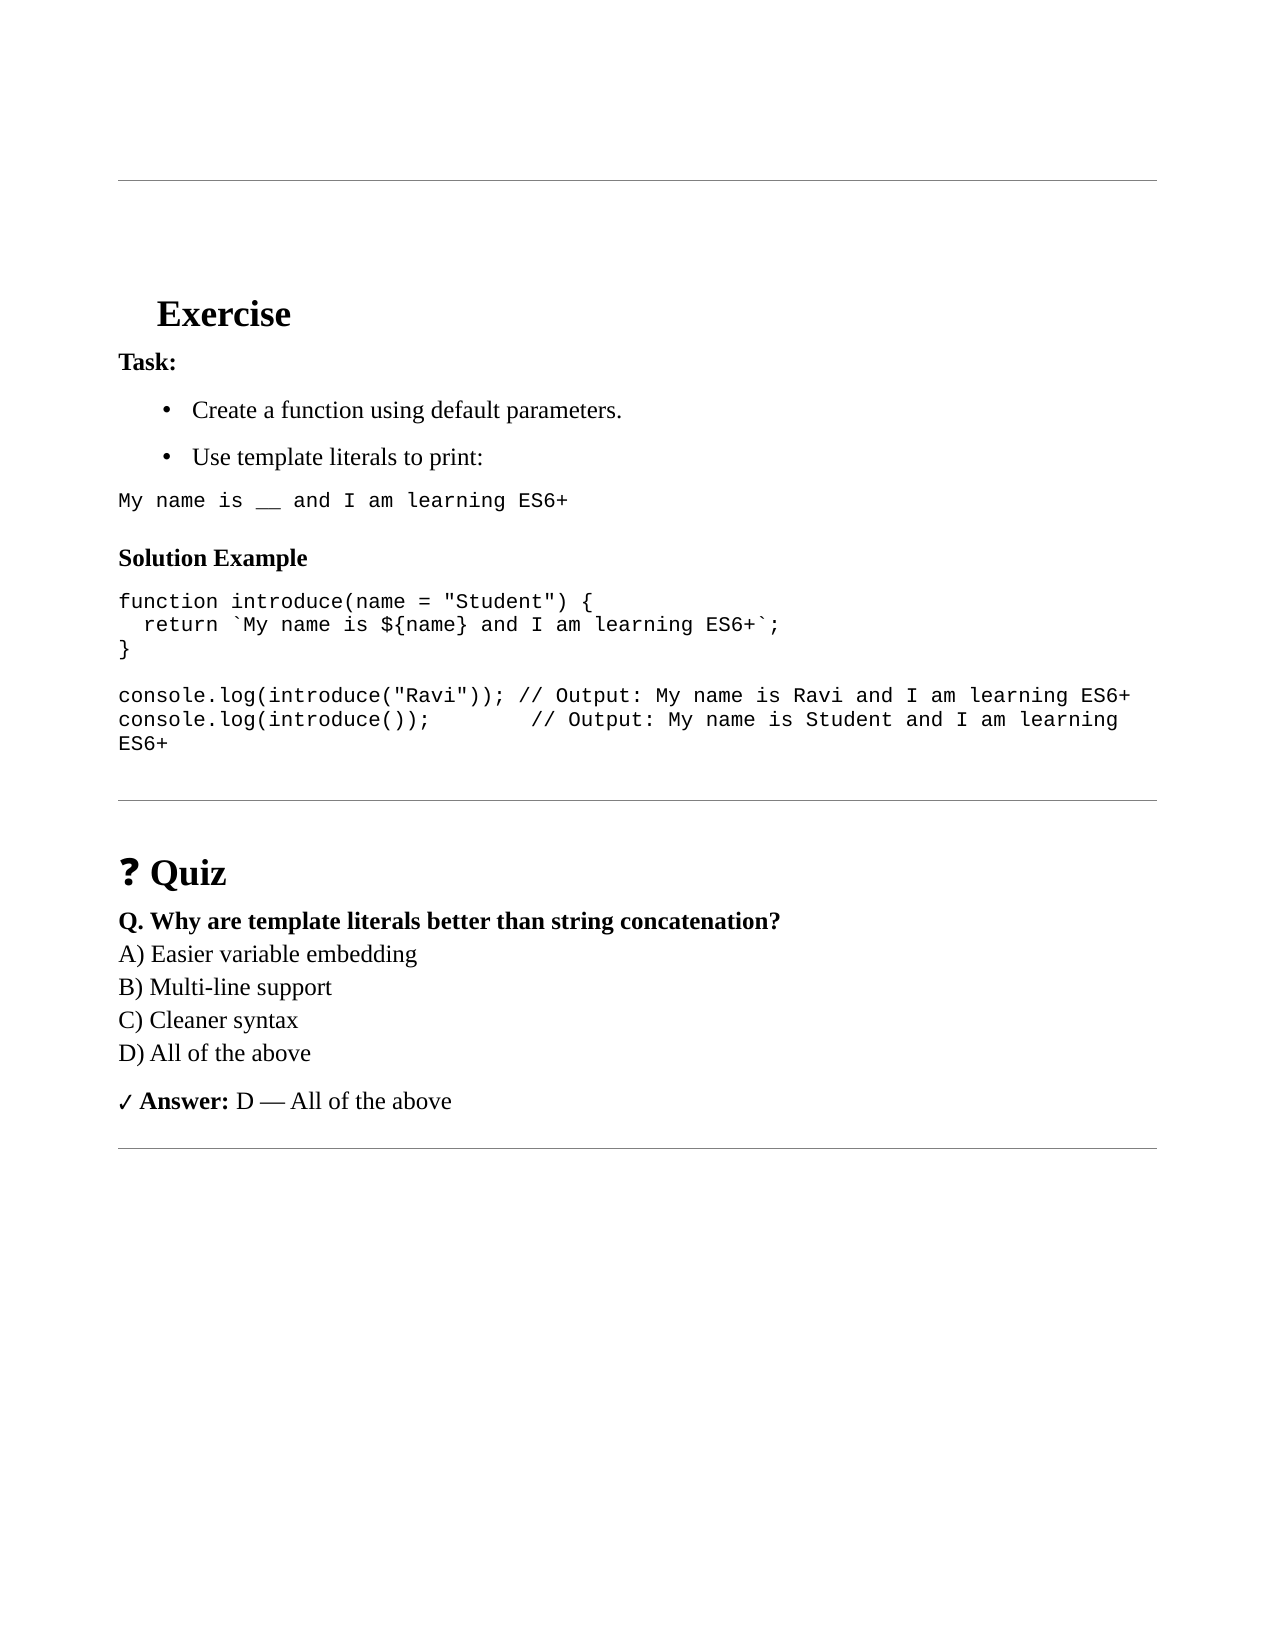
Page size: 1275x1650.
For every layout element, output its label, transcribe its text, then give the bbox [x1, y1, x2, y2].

subtitle 📝 Exercise [118, 291, 1157, 334]
text } [118, 638, 1157, 662]
text return `My name is ${name} and I am learning ES6+`; [118, 614, 1157, 638]
list Use template literals to print: [162, 442, 1157, 471]
text console.log(introduce("Ravi")); // Output: My name is Ravi and I am learning ES6+ [118, 685, 1157, 709]
subtitle ❓ Quiz [118, 851, 1157, 894]
text ✔ Answer: D — All of the above [118, 1086, 1157, 1115]
list Create a function using default parameters. [162, 395, 1157, 423]
text Solution Example [118, 543, 1157, 572]
text Q. Why are template literals better than string concatenation? A) Easier variable embedding B) Multi-line support C) Cleaner syntax D) All of the above [118, 906, 1157, 1067]
text console.log(introduce()); // Output: My name is Student and I am learning ES6+ [118, 709, 1157, 756]
text 💡 [118, 118, 1157, 147]
text function introduce(name = "Student") { [118, 591, 1157, 614]
text Task: [118, 347, 1157, 376]
text My name is __ and I am learning ES6+ [118, 490, 1157, 513]
